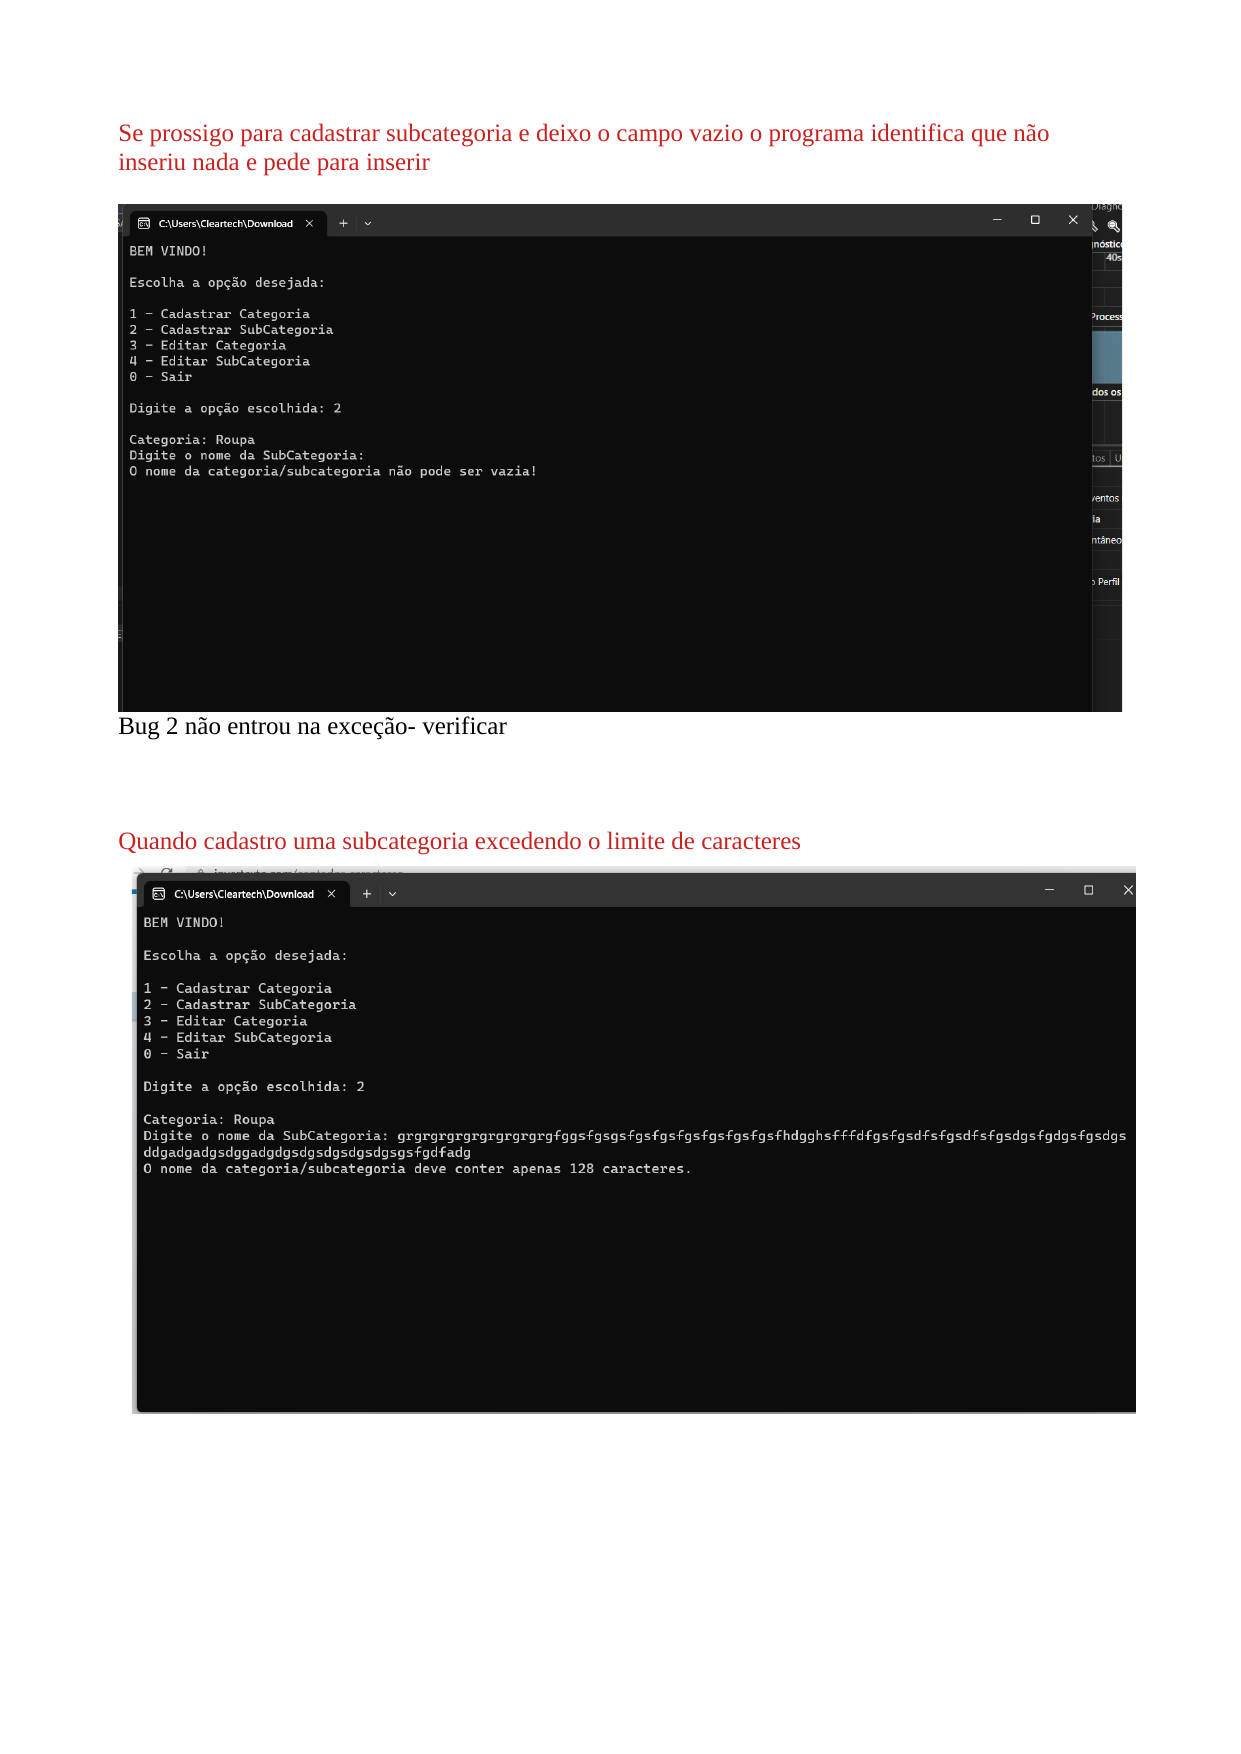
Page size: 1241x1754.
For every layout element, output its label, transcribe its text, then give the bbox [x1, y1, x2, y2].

picture [118, 204, 1123, 712]
text Bug 2 não entrou na exceção- verificar [118, 712, 1122, 740]
text Se prossigo para cadastrar subcategoria e deixo o campo vazio o programa identifica que não inseriu nada e pede para inserir [118, 118, 1122, 176]
picture [131, 866, 1136, 1414]
text Quando cadastro uma subcategoria excedendo o limite de caracteres [118, 826, 1122, 855]
